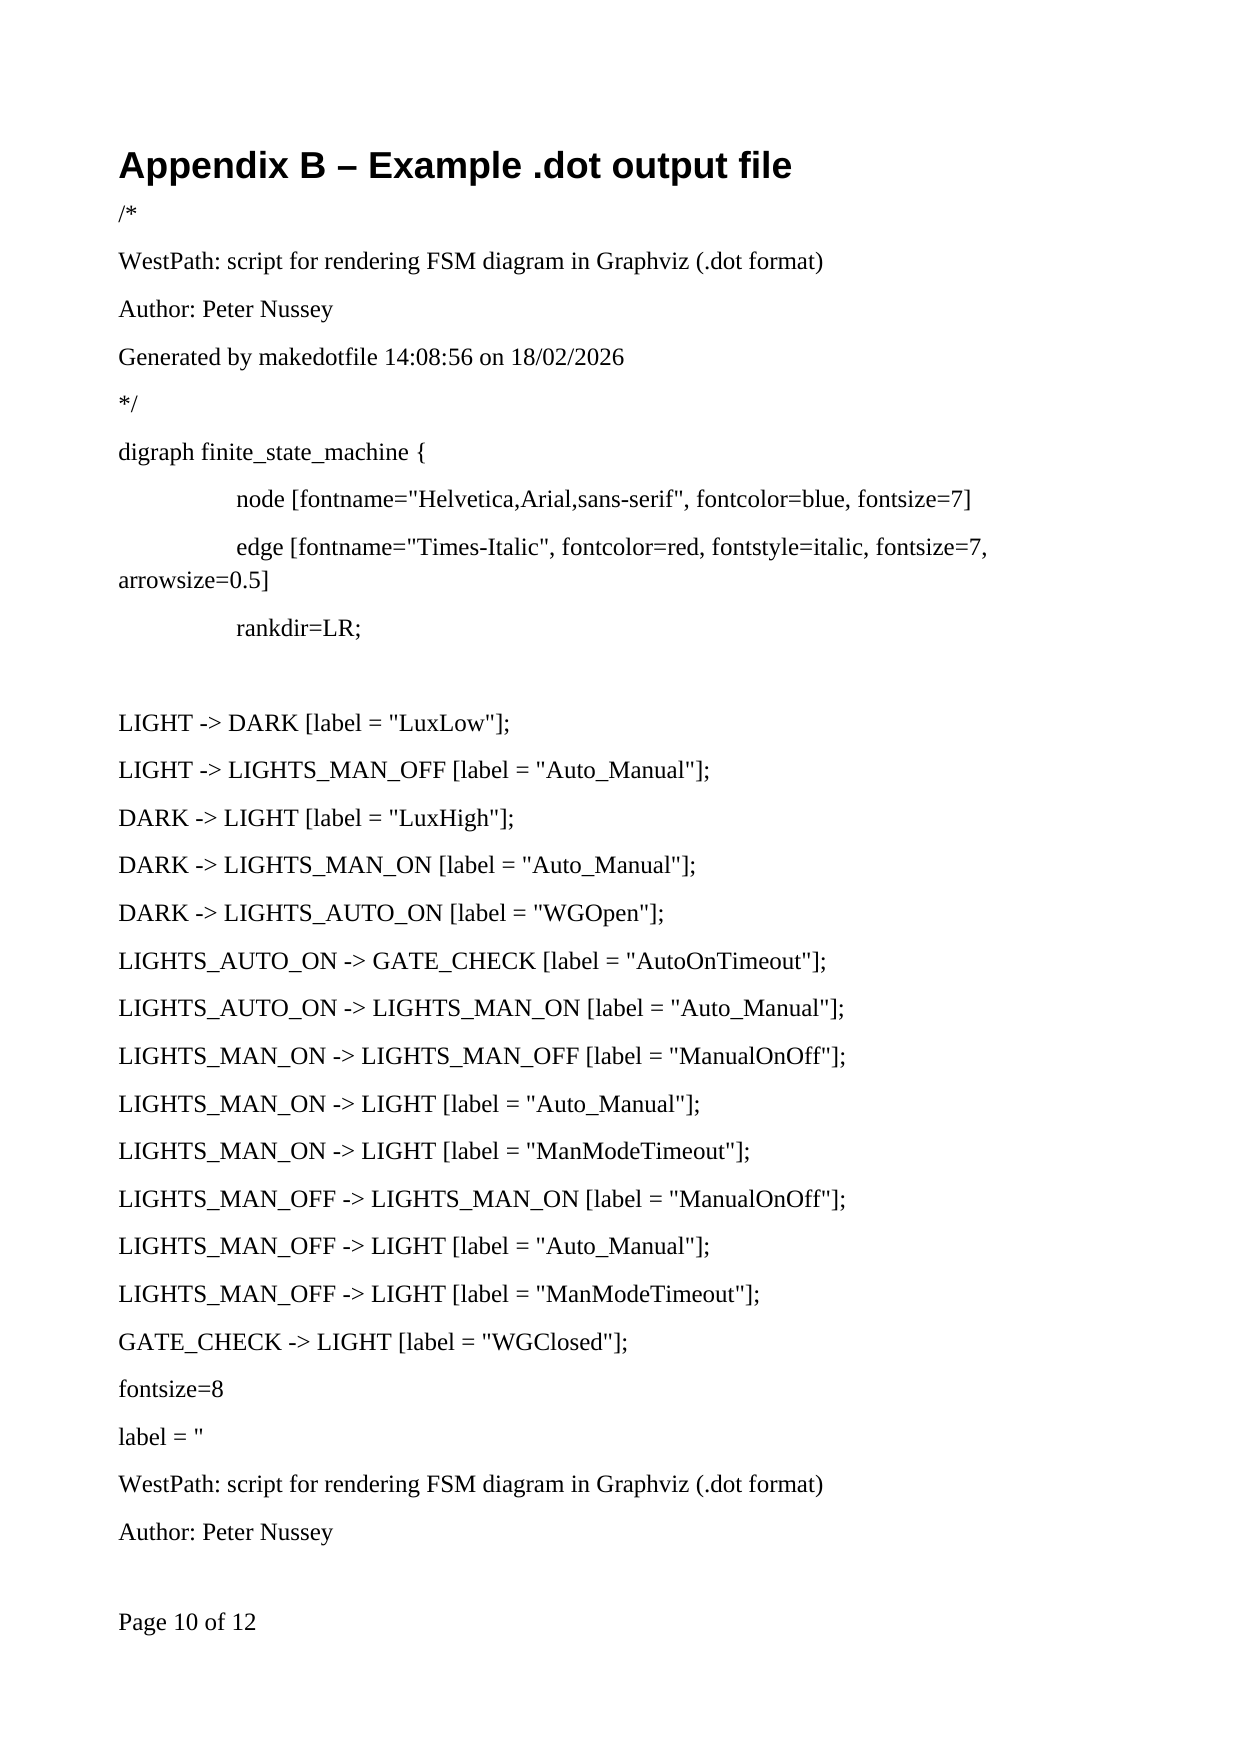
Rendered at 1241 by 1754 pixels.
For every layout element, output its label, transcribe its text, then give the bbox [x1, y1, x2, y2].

text DARK -> LIGHT [label = "LuxHigh"]; [118, 803, 1122, 832]
text LIGHTS_MAN_ON -> LIGHTS_MAN_OFF [label = "ManualOnOff"]; [118, 1041, 1122, 1070]
text label = " [118, 1422, 1122, 1451]
text /* [118, 199, 1122, 227]
text LIGHTS_MAN_OFF -> LIGHT [label = "Auto_Manual"]; [118, 1231, 1122, 1260]
text LIGHTS_MAN_OFF -> LIGHTS_MAN_ON [label = "ManualOnOff"]; [118, 1184, 1122, 1213]
text LIGHTS_MAN_ON -> LIGHT [label = "Auto_Manual"]; [118, 1089, 1122, 1117]
text DARK -> LIGHTS_AUTO_ON [label = "WGOpen"]; [118, 898, 1122, 927]
text Generated by makedotfile 14:08:56 on 18/02/2026 [118, 342, 1122, 370]
text WestPath: script for rendering FSM diagram in Graphviz (.dot format) [118, 246, 1122, 275]
text WestPath: script for rendering FSM diagram in Graphviz (.dot format) [118, 1469, 1122, 1498]
text rankdir=LR; [118, 613, 1122, 641]
text Author: Peter Nussey [118, 294, 1122, 323]
text edge [fontname="Times-Italic", fontcolor=red, fontstyle=italic, fontsize=7, arrowsize=0.5] [118, 532, 1122, 594]
text LIGHT -> DARK [label = "LuxLow"]; [118, 708, 1122, 737]
text Author: Peter Nussey [118, 1517, 1122, 1546]
text node [fontname="Helvetica,Arial,sans-serif", fontcolor=blue, fontsize=7] [118, 484, 1122, 513]
text LIGHTS_MAN_OFF -> LIGHT [label = "ManModeTimeout"]; [118, 1279, 1122, 1308]
text LIGHT -> LIGHTS_MAN_OFF [label = "Auto_Manual"]; [118, 755, 1122, 784]
text digraph finite_state_machine { [118, 437, 1122, 466]
text GATE_CHECK -> LIGHT [label = "WGClosed"]; [118, 1327, 1122, 1355]
text LIGHTS_AUTO_ON -> LIGHTS_MAN_ON [label = "Auto_Manual"]; [118, 993, 1122, 1022]
text */ [118, 389, 1122, 418]
text LIGHTS_MAN_ON -> LIGHT [label = "ManModeTimeout"]; [118, 1136, 1122, 1165]
subtitle Appendix B – Example .dot output file [118, 143, 1122, 186]
text fontsize=8 [118, 1374, 1122, 1403]
text LIGHTS_AUTO_ON -> GATE_CHECK [label = "AutoOnTimeout"]; [118, 946, 1122, 974]
text DARK -> LIGHTS_MAN_ON [label = "Auto_Manual"]; [118, 851, 1122, 879]
